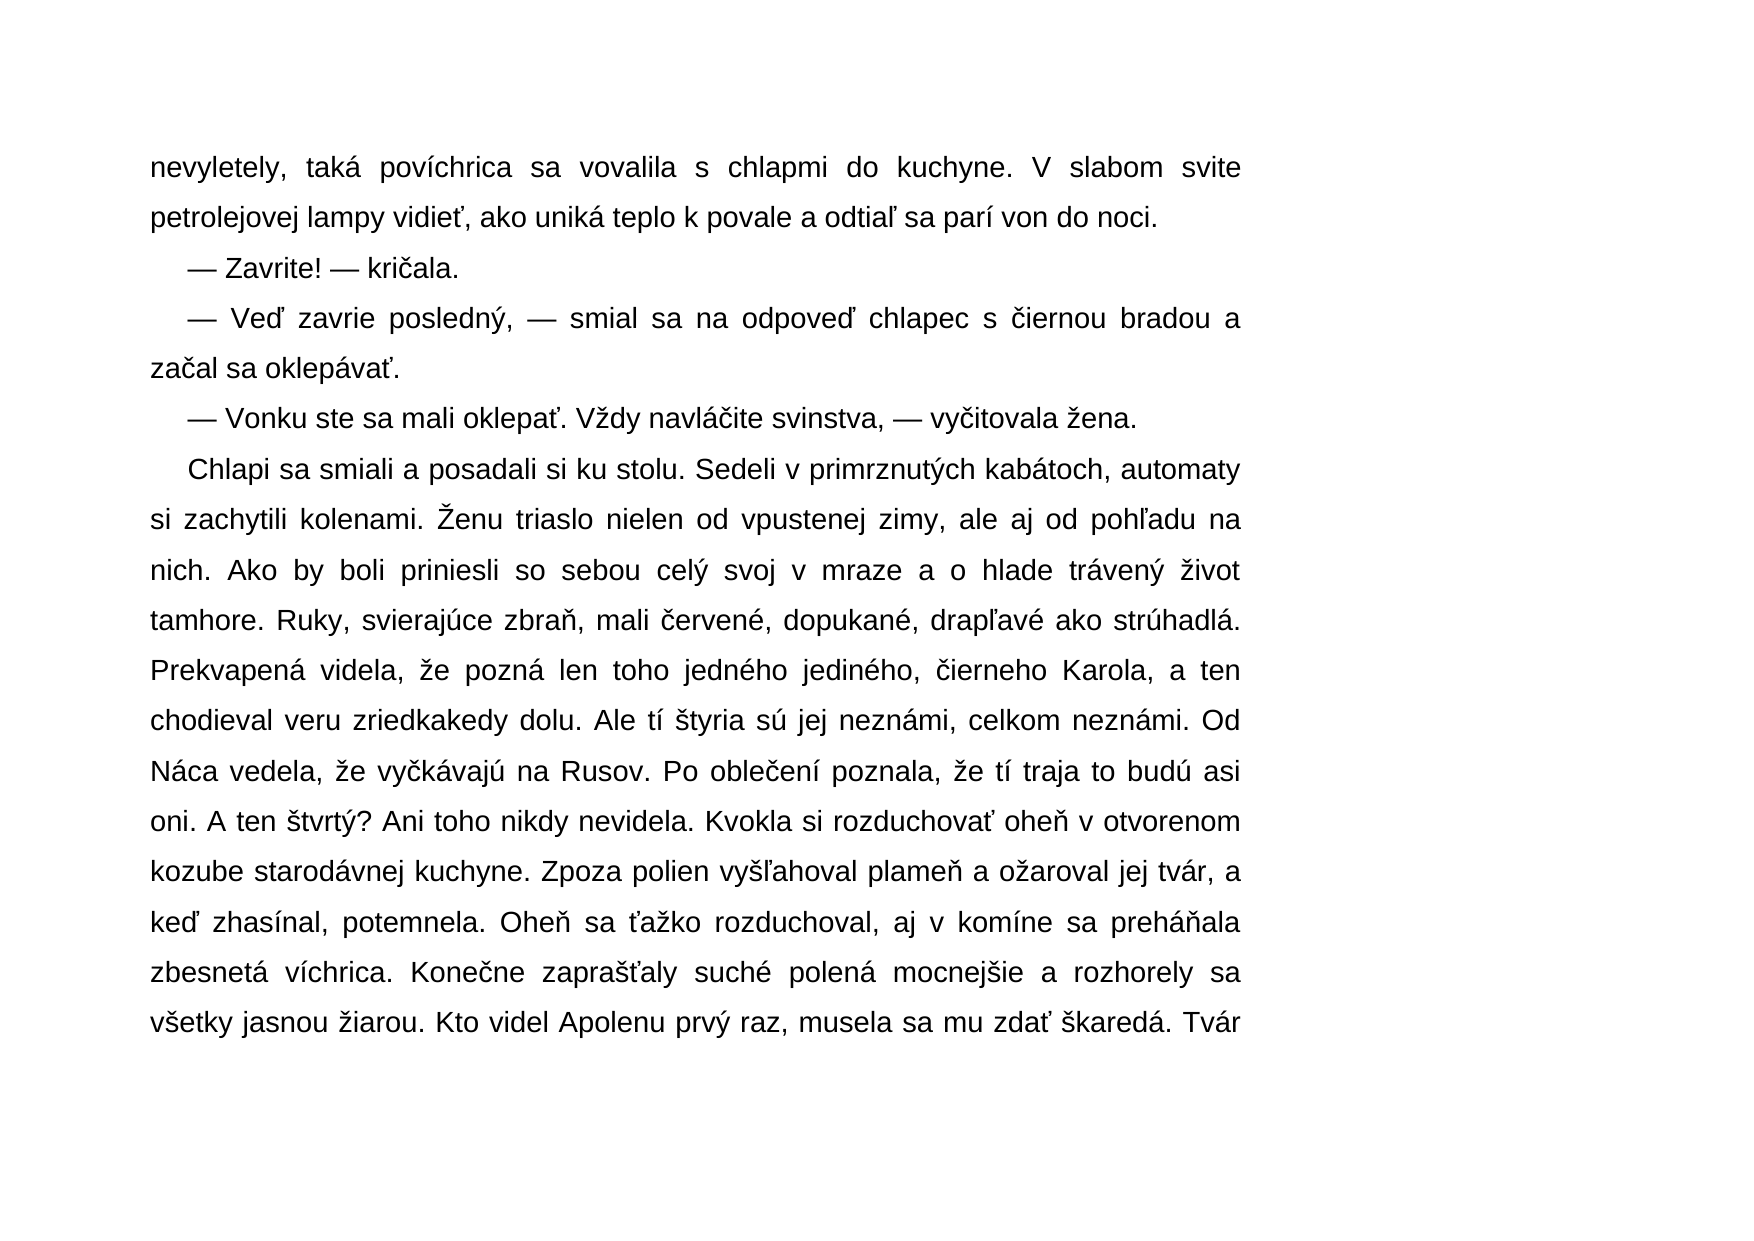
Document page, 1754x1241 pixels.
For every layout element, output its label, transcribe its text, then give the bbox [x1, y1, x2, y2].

text — Veď zavrie posledný, — smial sa na odpoveď chlapec s čiernou bradou a začal sa oklepávať. [150, 301, 1243, 385]
text Chlapi sa smiali a posadali si ku stolu. Sedeli v primrznutých kabátoch, automaty si zachytili kolenami. Ženu triaslo nielen od vpustenej zimy, ale aj od pohľadu na nich. Ako by boli priniesli so sebou celý svoj v mraze a o hlade trávený život tamhore. Ruky, svierajúce zbraň, mali červené, dopukané, drapľavé ako strúhadlá. Prekvapená videla, že pozná len toho jedného jediného, čierneho Karola, a ten chodieval veru zriedkakedy dolu. Ale tí štyria sú jej neznámi, celkom neznámi. Od Náca vedela, že vyčkávajú na Rusov. Po oblečení poznala, že tí traja to budú asi oni. A ten štvrtý? Ani toho nikdy nevidela. Kvokla si rozduchovať oheň v otvorenom kozube starodávnej kuchyne. Zpoza polien vyšľahoval plameň a ožaroval jej tvár, a keď zhasínal, potemnela. Oheň sa ťažko rozduchoval, aj v komíne sa preháňala zbesnetá víchrica. Konečne zaprašťaly suché polená mocnejšie a rozhorely sa všetky jasnou žiarou. Kto videl Apolenu prvý raz, musela sa mu zdať škaredá. Tvár [150, 452, 1243, 1039]
text — Zavrite! — kričala. [150, 251, 1243, 284]
text nevyletely, taká povíchrica sa vovalila s chlapmi do kuchyne. V slabom svite petrolejovej lampy vidieť, ako uniká teplo k povale a odtiaľ sa parí von do noci. [150, 150, 1243, 234]
text — Vonku ste sa mali oklepať. Vždy navláčite svinstva, — vyčitovala žena. [150, 402, 1243, 435]
